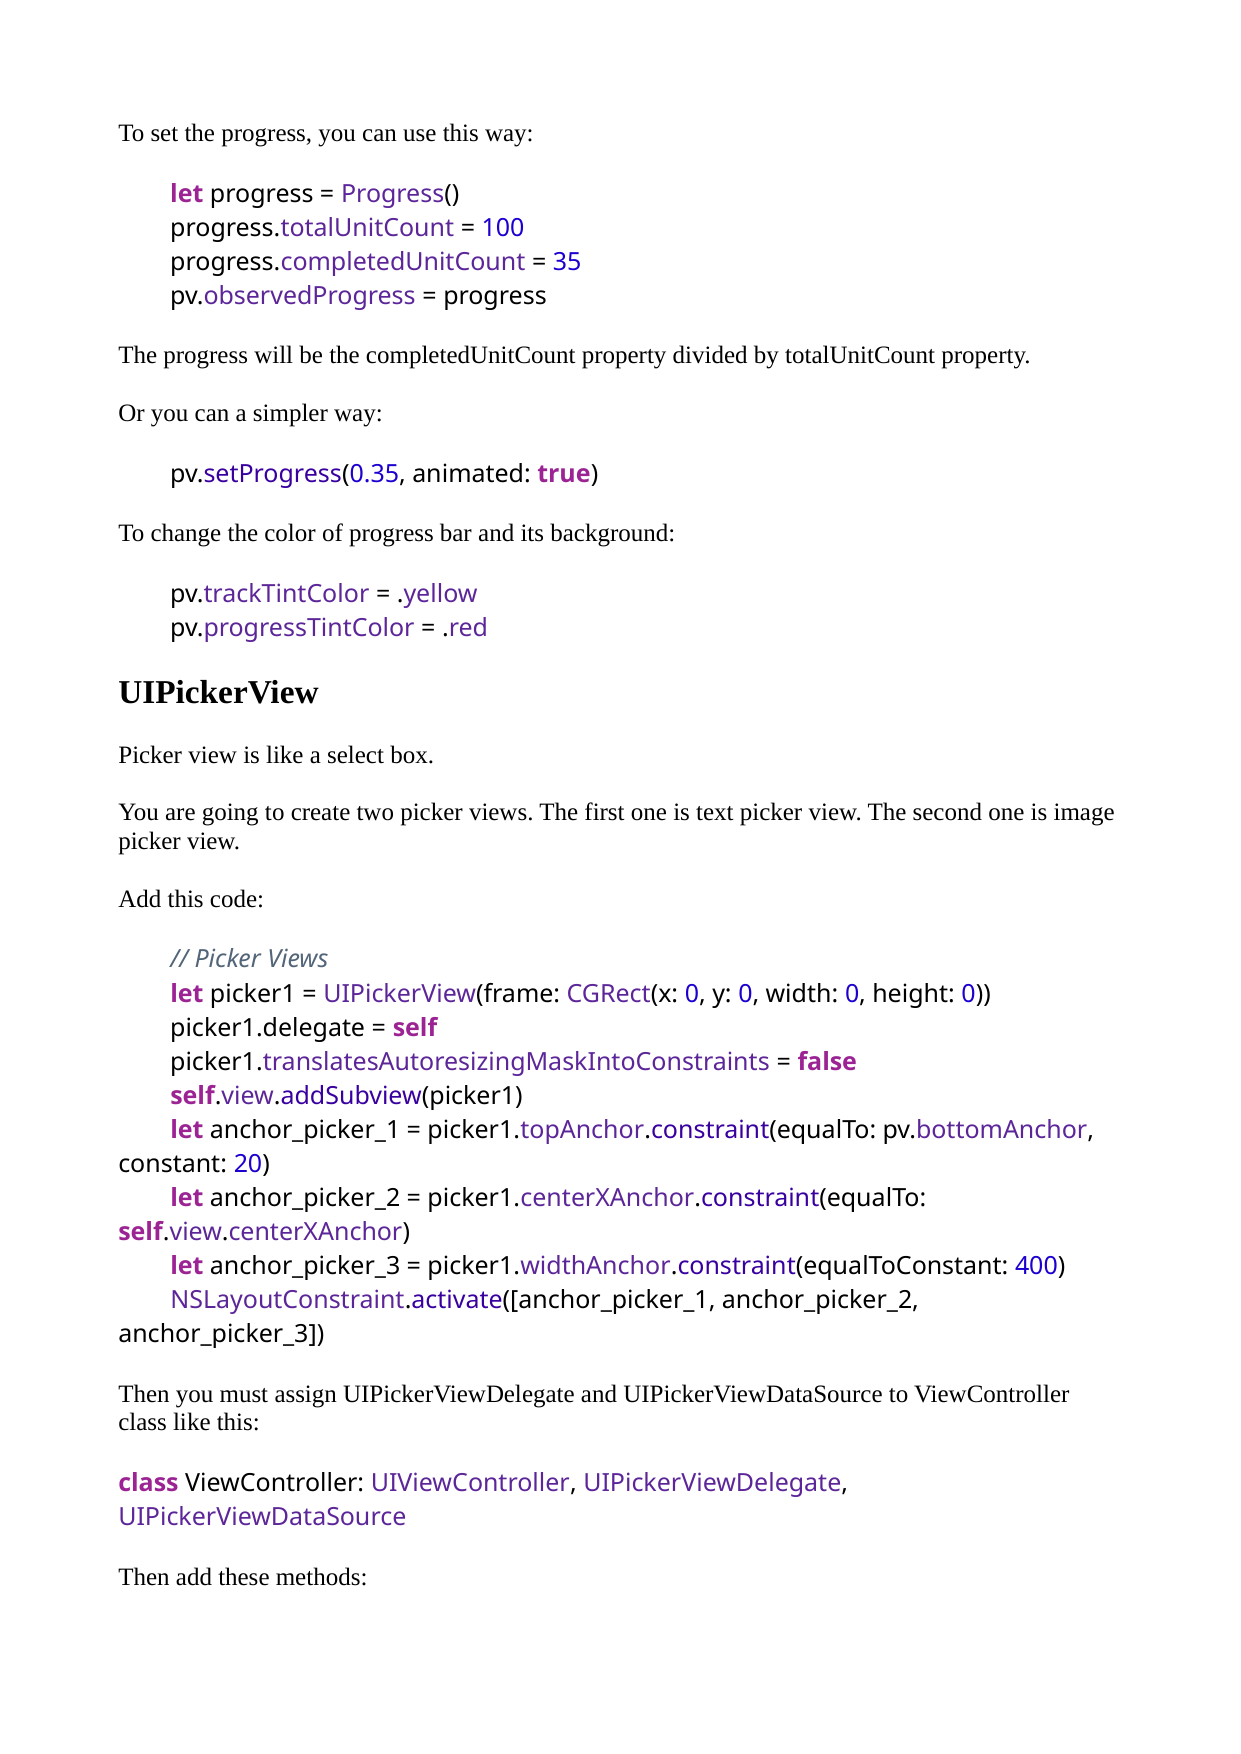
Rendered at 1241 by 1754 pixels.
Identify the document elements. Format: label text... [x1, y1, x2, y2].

text self.view.addSubview(picker1) [118, 1077, 1122, 1111]
text let anchor_picker_3 = picker1.widthAnchor.constraint(equalToConstant: 400) [118, 1248, 1122, 1282]
text The progress will be the completedUnitCount property divided by totalUnitCount property. [118, 341, 1122, 369]
text pv.observedProgress = progress [118, 278, 1122, 312]
text To set the progress, you can use this way: [118, 118, 1122, 147]
text Then you must assign UIPickerViewDelegate and UIPickerViewDataSource to ViewController class like this: [118, 1379, 1122, 1436]
text progress.completedUnitCount = 35 [118, 244, 1122, 278]
text let anchor_picker_1 = picker1.topAnchor.constraint(equalTo: pv.bottomAnchor, constant: 20) [118, 1111, 1122, 1179]
text // Picker Views [118, 941, 1122, 975]
text You are going to create two picker views. The first one is text picker view. The second one is image picker view. [118, 797, 1122, 855]
text Picker view is like a select box. [118, 740, 1122, 769]
text progress.totalUnitCount = 100 [118, 210, 1122, 244]
text Add this code: [118, 884, 1122, 912]
text let picker1 = UIPickerView(frame: CGRect(x: 0, y: 0, width: 0, height: 0)) [118, 975, 1122, 1009]
text pv.progressTintColor = .red [118, 610, 1122, 644]
text Or you can a simpler way: [118, 398, 1122, 427]
text let anchor_picker_2 = picker1.centerXAnchor.constraint(equalTo: self.view.centerXAnchor) [118, 1179, 1122, 1248]
text picker1.translatesAutoresizingMaskIntoConstraints = false [118, 1043, 1122, 1077]
text pv.setProgress(0.35, animated: true) [118, 456, 1122, 490]
text let progress = Progress() [118, 176, 1122, 210]
text pv.trackTintColor = .yellow [118, 576, 1122, 610]
text picker1.delegate = self [118, 1009, 1122, 1043]
text Then add these methods: [118, 1562, 1122, 1591]
text NSLayoutConstraint.activate([anchor_picker_1, anchor_picker_2, anchor_picker_3]) [118, 1282, 1122, 1350]
text To change the color of progress bar and its background: [118, 518, 1122, 547]
text class ViewController: UIViewController, UIPickerViewDelegate, UIPickerViewDataSource [118, 1465, 1122, 1533]
text UIPickerView [118, 673, 1122, 711]
